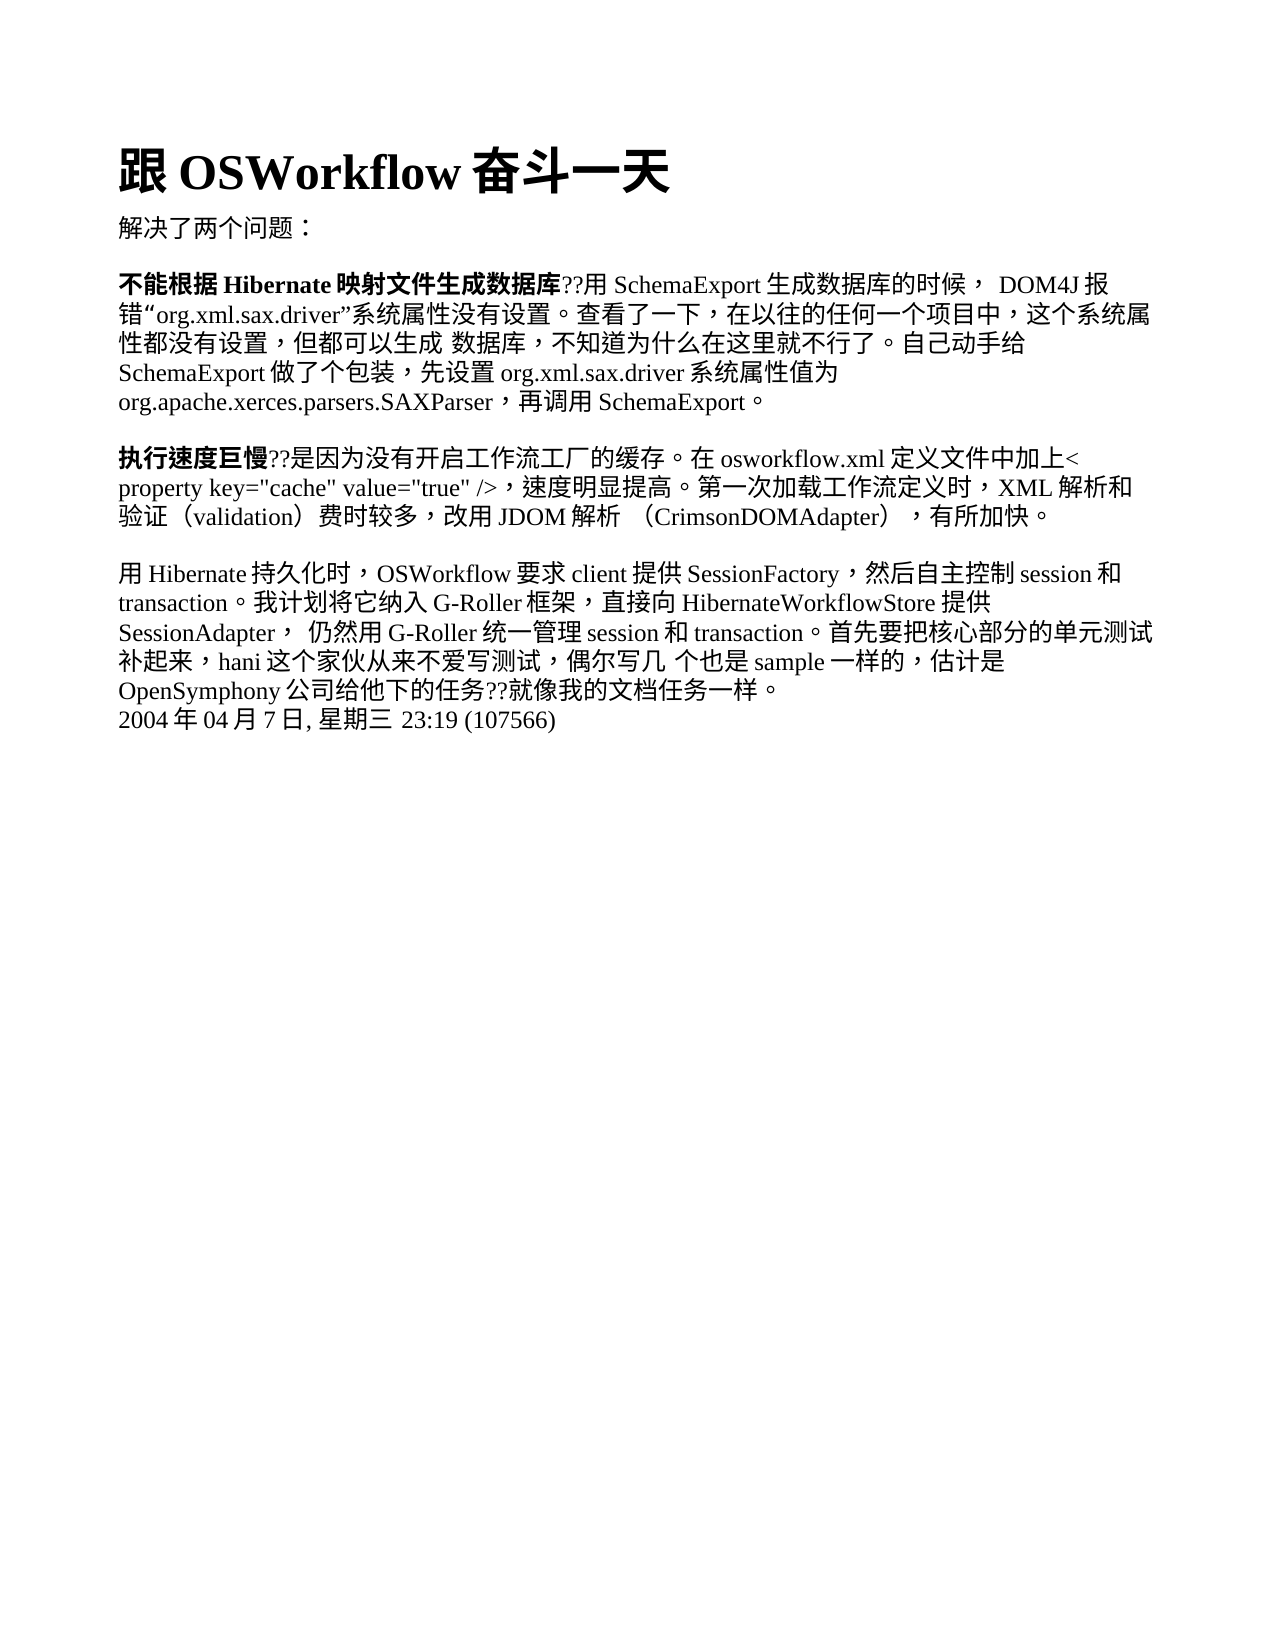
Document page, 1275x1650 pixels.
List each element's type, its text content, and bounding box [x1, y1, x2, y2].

subtitle 跟OSWorkflow奋斗一天 [118, 143, 1157, 201]
text 执行速度巨慢??是因为没有开启工作流工厂的缓存。在osworkflow.xml定义文件中加上< property key="cache" value="true" />，速度明显提高。第一次加载工作流定义时，XML解析和验证（validation）费时较多，改用JDOM解析 （CrimsonDOMAdapter），有所加快。 [118, 444, 1157, 532]
text 解决了两个问题： [118, 214, 1157, 243]
text 不能根据Hibernate映射文件生成数据库??用SchemaExport生成数据库的时候， DOM4J报错“org.xml.sax.driver”系统属性没有设置。查看了一下，在以往的任何一个项目中，这个系统属性都没有设置，但都可以生成 数据库，不知道为什么在这里就不行了。自己动手给SchemaExport做了个包装，先设置org.xml.sax.driver系统属性值为 org.apache.xerces.parsers.SAXParser，再调用SchemaExport。 [118, 271, 1157, 417]
text 2004年04月7日, 星期三 23:19 (107566) [118, 705, 1157, 734]
text 用Hibernate持久化时，OSWorkflow要求client提供SessionFactory，然后自主控制session和 transaction。我计划将它纳入G-Roller框架，直接向HibernateWorkflowStore提供SessionAdapter， 仍然用G-Roller统一管理session和transaction。首先要把核心部分的单元测试补起来，hani这个家伙从来不爱写测试，偶尔写几 个也是sample一样的，估计是OpenSymphony公司给他下的任务??就像我的文档任务一样。 [118, 559, 1157, 705]
